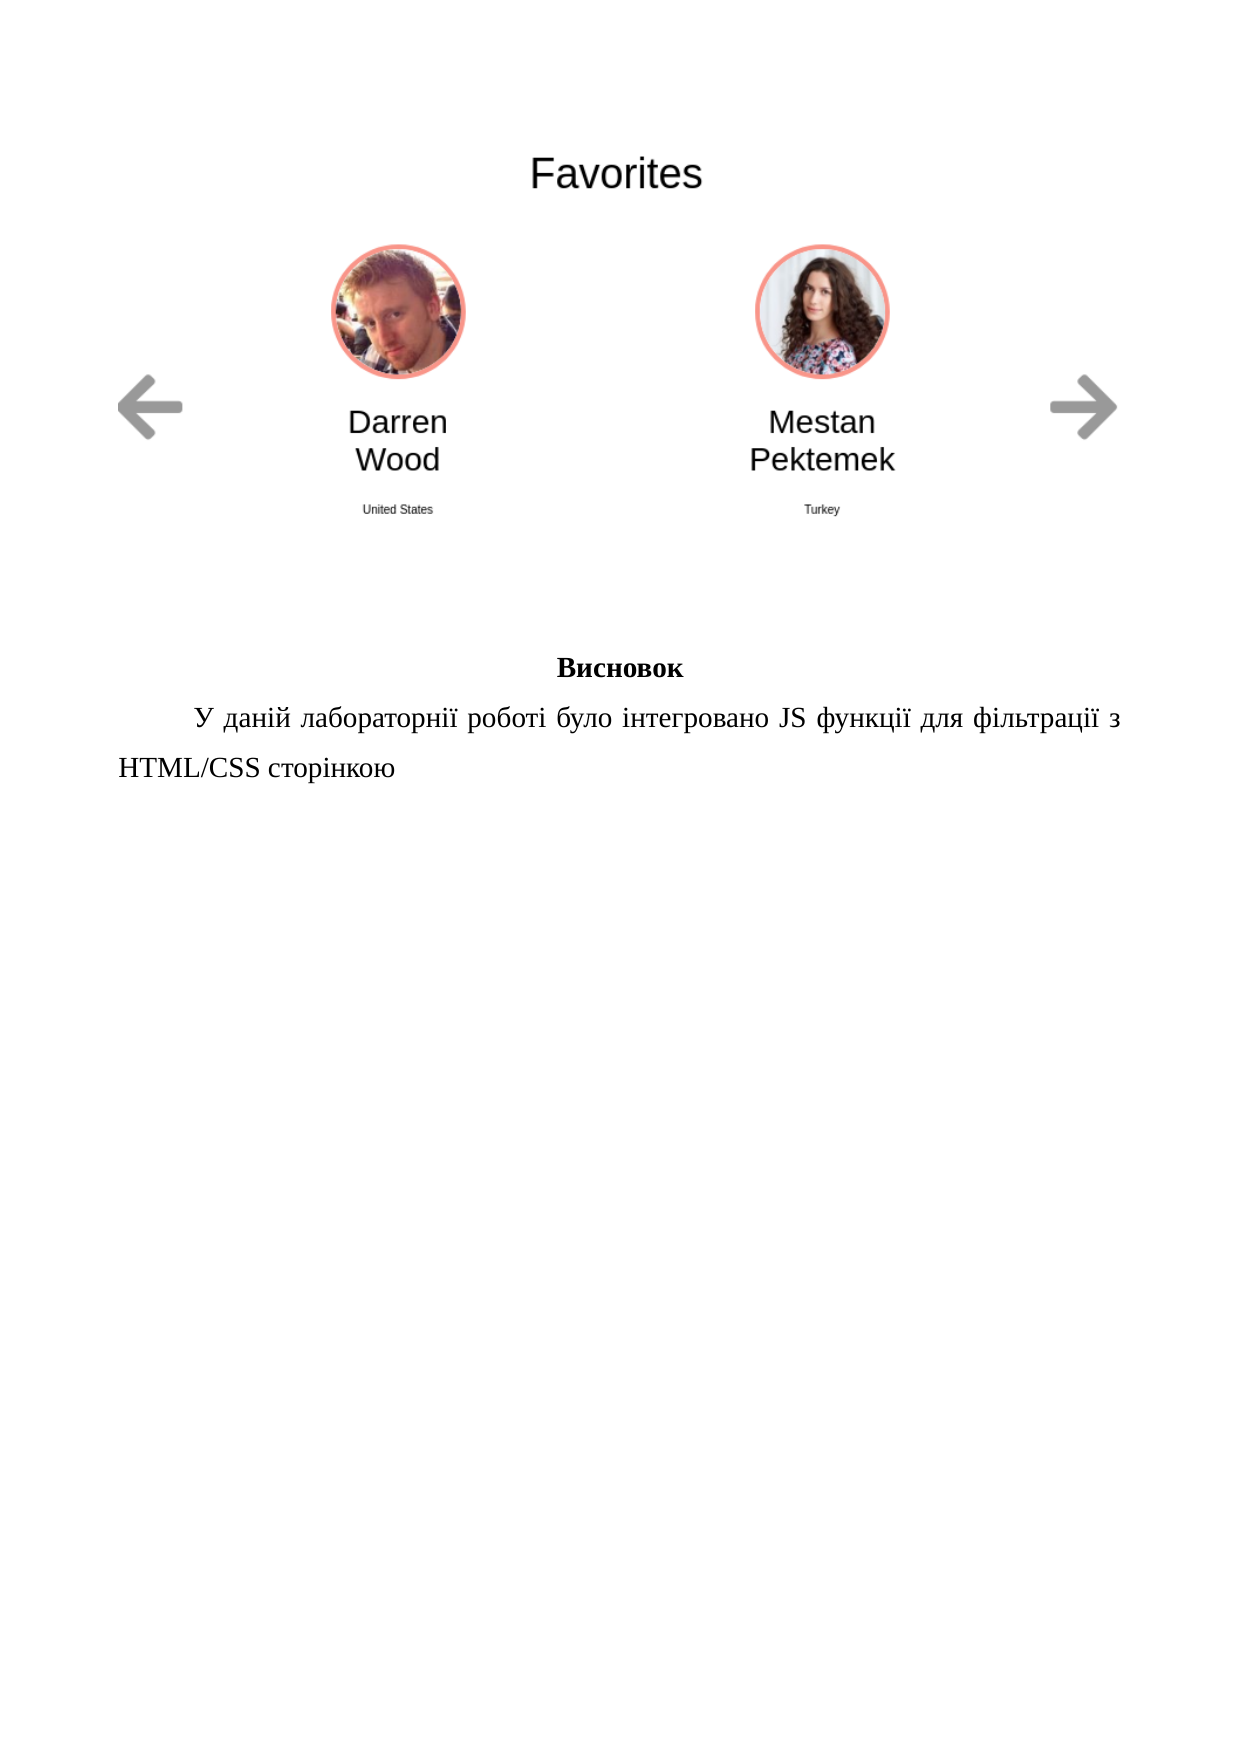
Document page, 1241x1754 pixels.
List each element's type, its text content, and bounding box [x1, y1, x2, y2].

text У даній лабораторнії роботі було інтегровано JS функції для фільтрації з HTML/CSS сторінкою [118, 700, 1122, 784]
text Висновок [118, 650, 1122, 683]
picture [118, 118, 1123, 583]
